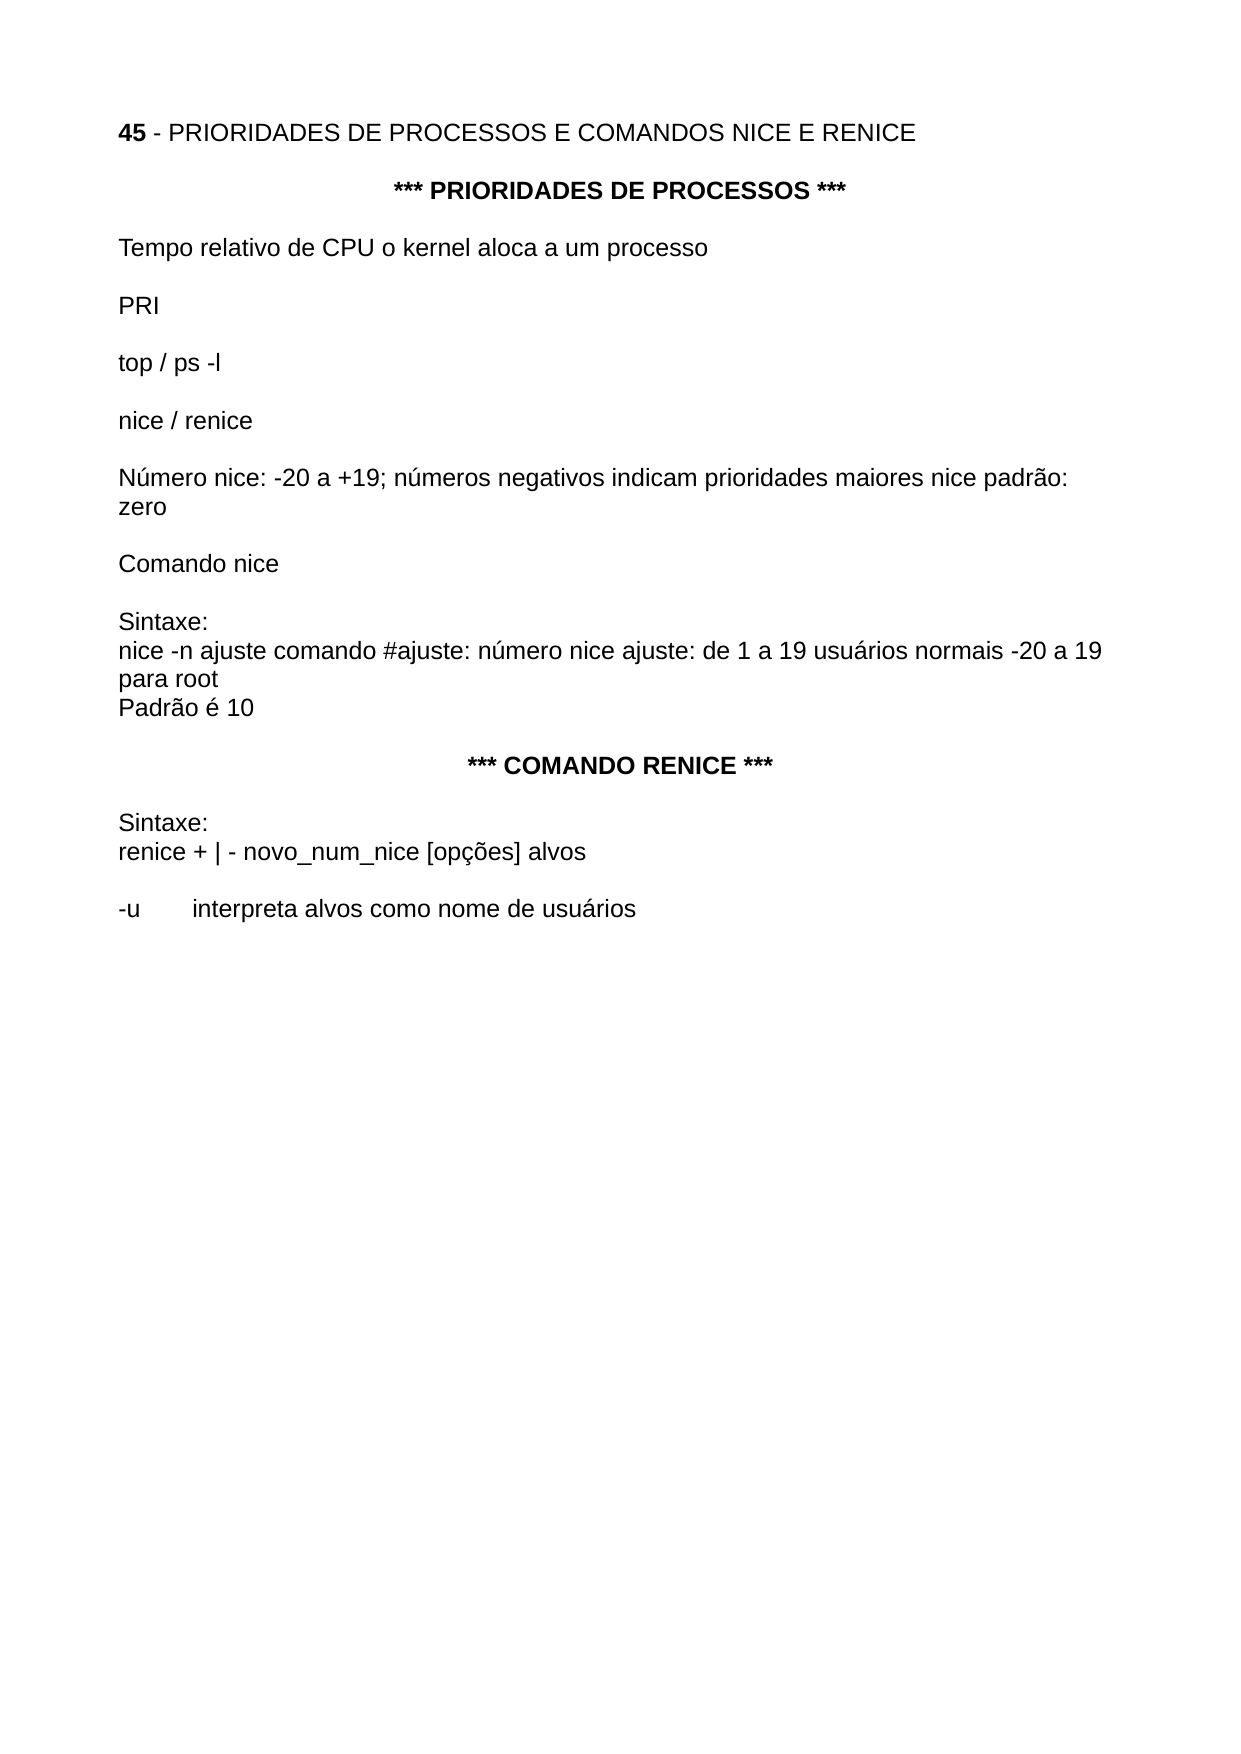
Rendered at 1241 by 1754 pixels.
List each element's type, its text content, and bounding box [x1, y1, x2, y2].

text 45 - PRIORIDADES DE PROCESSOS E COMANDOS NICE E RENICE [118, 118, 1122, 147]
text *** COMANDO RENICE *** [118, 751, 1122, 779]
text PRI [118, 291, 1122, 319]
text Padrão é 10 [118, 693, 1122, 722]
text nice / renice [118, 406, 1122, 434]
text nice -n ajuste comando #ajuste: número nice ajuste: de 1 a 19 usuários normais -20 a 19 para root [118, 636, 1122, 693]
text renice + | - novo_num_nice [opções] alvos [118, 837, 1122, 866]
text Comando nice [118, 549, 1122, 578]
text -u interpreta alvos como nome de usuários [118, 894, 1122, 923]
text Sintaxe: [118, 607, 1122, 636]
text Tempo relativo de CPU o kernel aloca a um processo [118, 233, 1122, 262]
text *** PRIORIDADES DE PROCESSOS *** [118, 176, 1122, 204]
text Número nice: -20 a +19; números negativos indicam prioridades maiores nice padrão: zero [118, 463, 1122, 521]
text Sintaxe: [118, 808, 1122, 837]
text top / ps -l [118, 348, 1122, 377]
